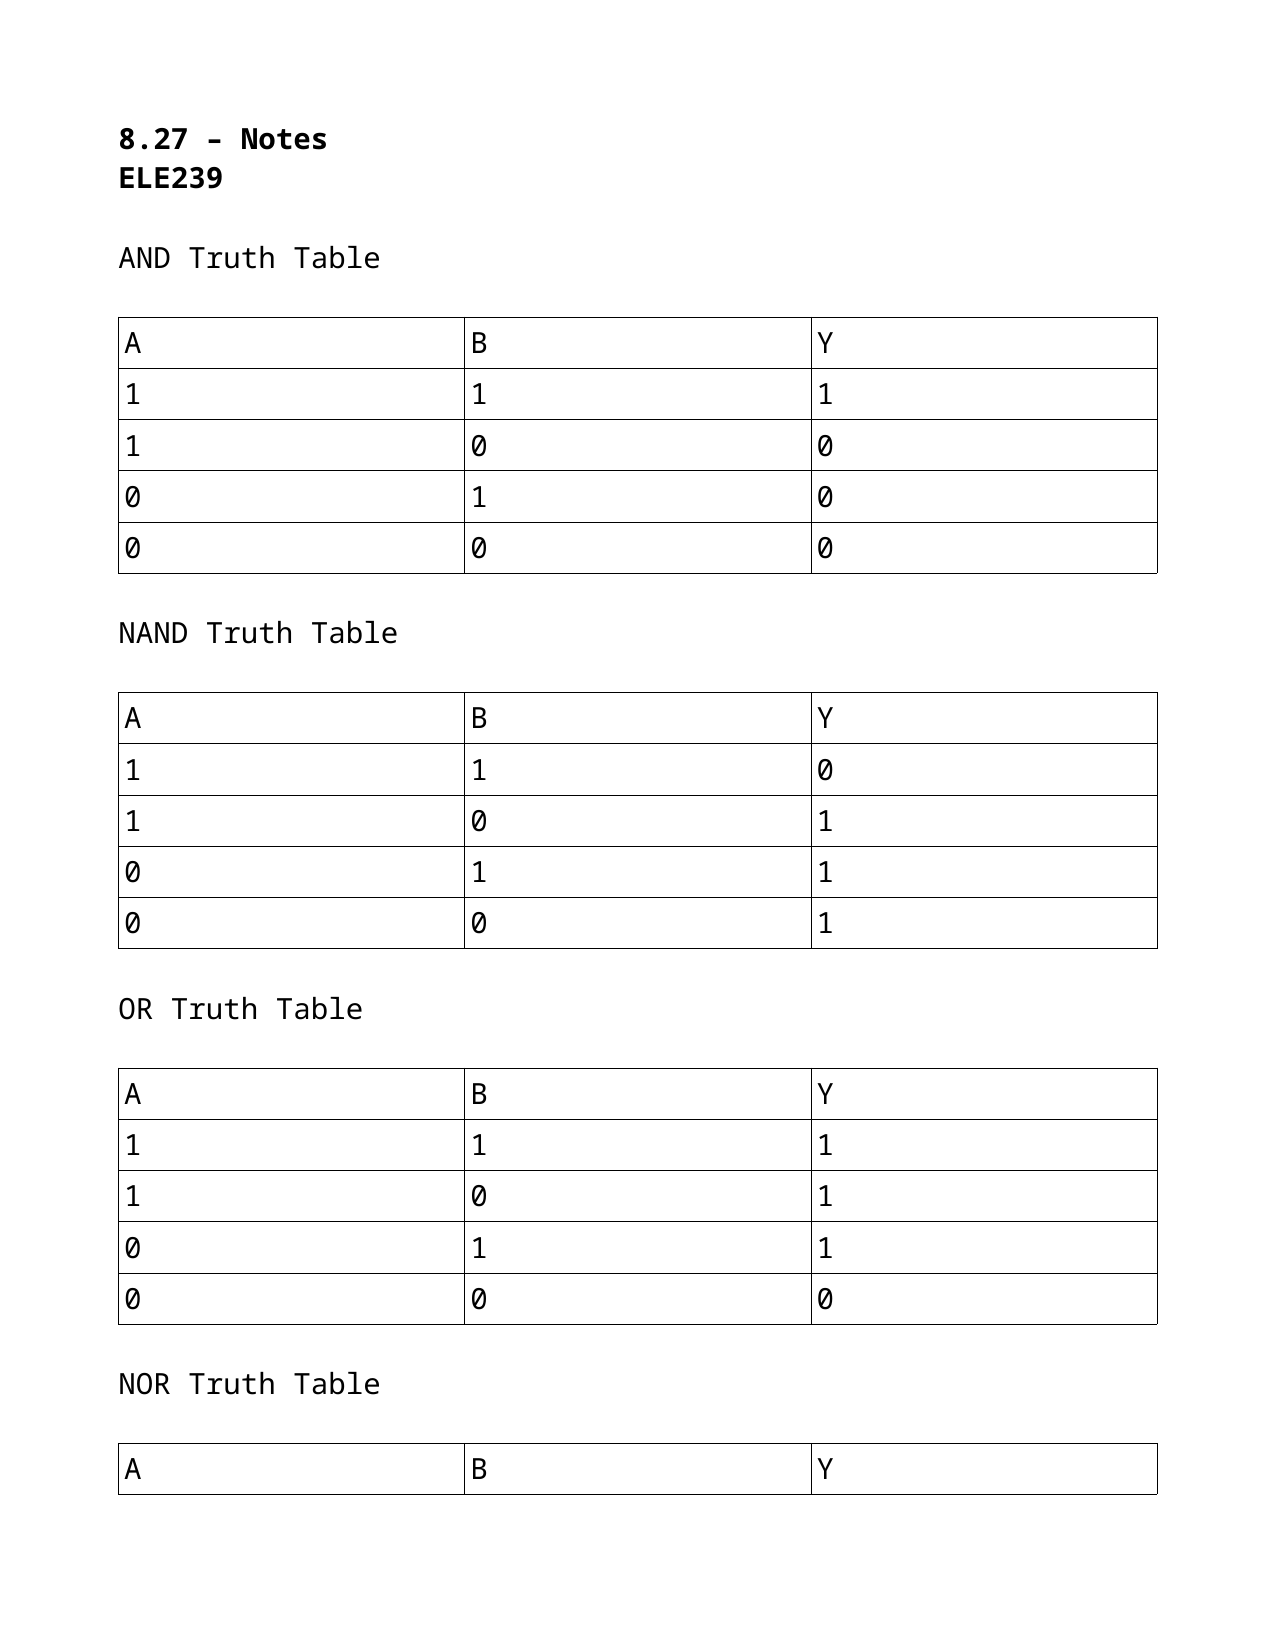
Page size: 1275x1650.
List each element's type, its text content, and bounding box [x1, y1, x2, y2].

table_cell 0 [812, 420, 1157, 470]
table_cell 0 [119, 1274, 464, 1324]
text NOR Truth Table [118, 1363, 1157, 1403]
table_cell 0 [465, 523, 811, 573]
text NAND Truth Table [118, 613, 1157, 652]
table_cell 1 [119, 420, 464, 470]
table_cell 1 [119, 744, 464, 794]
table_cell 1 [465, 471, 811, 522]
table_cell 1 [119, 1120, 464, 1170]
table_cell 1 [812, 1171, 1157, 1221]
table_header A [119, 318, 464, 368]
table_cell 0 [465, 796, 811, 846]
table_cell 0 [812, 523, 1157, 573]
table_cell 0 [465, 898, 811, 948]
table_cell 1 [119, 369, 464, 419]
table_cell 0 [465, 1171, 811, 1221]
text OR Truth Table [118, 988, 1157, 1028]
table_cell 1 [465, 847, 811, 897]
text AND Truth Table [118, 237, 1157, 277]
table_header A [119, 1069, 464, 1119]
table_header B [465, 318, 811, 368]
table_cell 1 [465, 1222, 811, 1272]
table_cell 0 [812, 471, 1157, 522]
table_cell 1 [465, 369, 811, 419]
table_header A [119, 693, 464, 743]
table_cell 1 [812, 847, 1157, 897]
table_cell 0 [465, 420, 811, 470]
table_cell 1 [465, 744, 811, 794]
table_header Y [812, 1444, 1157, 1494]
table_cell 1 [465, 1120, 811, 1170]
table_cell 0 [119, 898, 464, 948]
text 8.27 – Notes [118, 118, 1157, 158]
table_header B [465, 1444, 811, 1494]
table_cell 0 [119, 471, 464, 522]
table_header Y [812, 1069, 1157, 1119]
table_cell 0 [119, 847, 464, 897]
table_cell 1 [119, 1171, 464, 1221]
table_cell 1 [812, 1120, 1157, 1170]
table_header B [465, 693, 811, 743]
table_cell 1 [812, 369, 1157, 419]
text ELE239 [118, 158, 1157, 197]
table_cell 0 [812, 1274, 1157, 1324]
table_cell 0 [465, 1274, 811, 1324]
table_header A [119, 1444, 464, 1494]
table_header Y [812, 318, 1157, 368]
table_cell 1 [812, 796, 1157, 846]
table_cell 0 [119, 1222, 464, 1272]
table_cell 0 [812, 744, 1157, 794]
table_cell 1 [119, 796, 464, 846]
table_header B [465, 1069, 811, 1119]
table_header Y [812, 693, 1157, 743]
table_cell 0 [119, 523, 464, 573]
table_cell 1 [812, 1222, 1157, 1272]
table_cell 1 [812, 898, 1157, 948]
